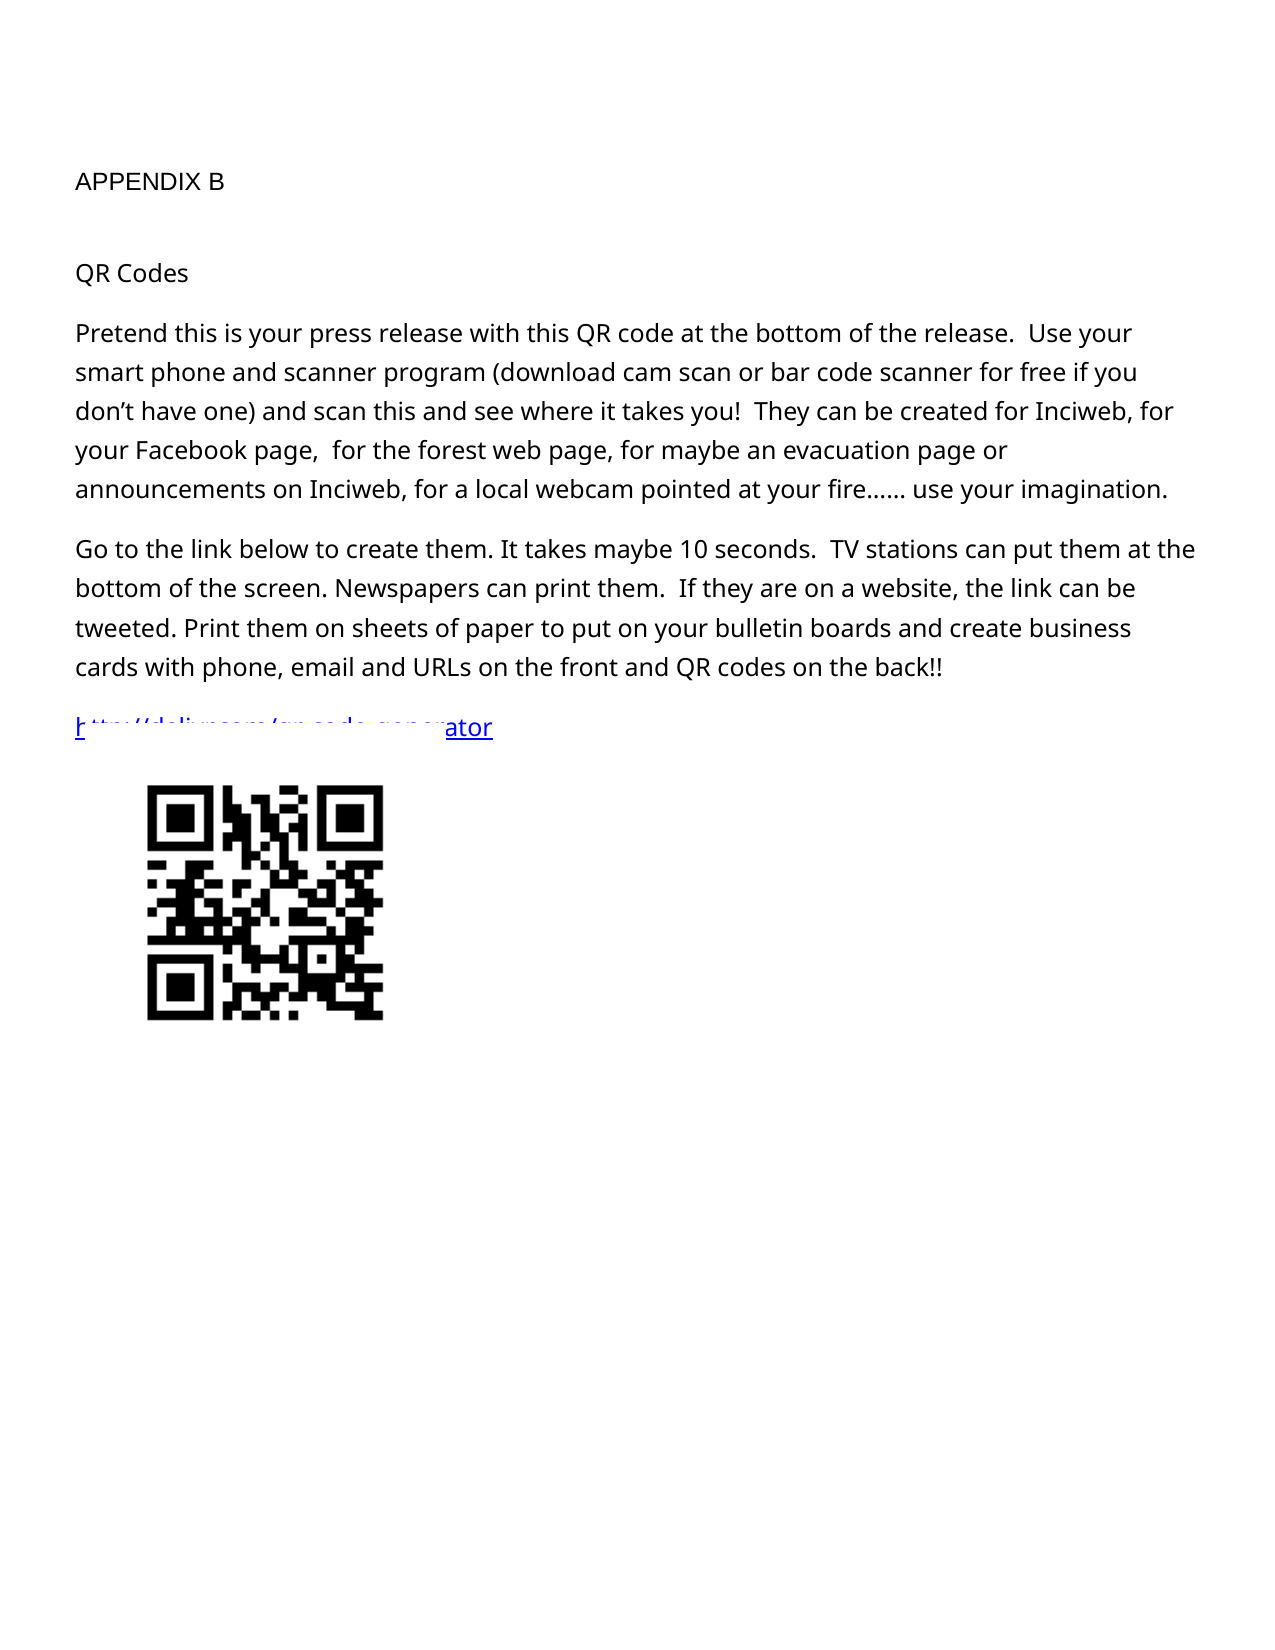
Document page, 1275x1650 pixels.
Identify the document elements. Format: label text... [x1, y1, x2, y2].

text QR Codes [75, 255, 1200, 289]
text http://delivr.com/qr-code-generator [75, 709, 1200, 743]
picture [85, 723, 446, 1083]
text Go to the link below to create them. It takes maybe 10 seconds. TV stations can put them at the bottom of the screen. Newspapers can print them. If they are on a website, the link can be tweeted. Print them on sheets of paper to put on your bulletin boards and create business cards with phone, email and URLs on the front and QR codes on the back!! [75, 532, 1200, 683]
text Pretend this is your press release with this QR code at the bottom of the release. Use your smart phone and scanner program (download cam scan or bar code scanner for free if you don’t have one) and scan this and see where it takes you! They can be created for Inciweb, for your Facebook page, for the forest web page, for maybe an evacuation page or announcements on Inciweb, for a local webcam pointed at your fire…… use your imagination. [75, 315, 1200, 506]
text APPENDIX B [75, 167, 1200, 195]
